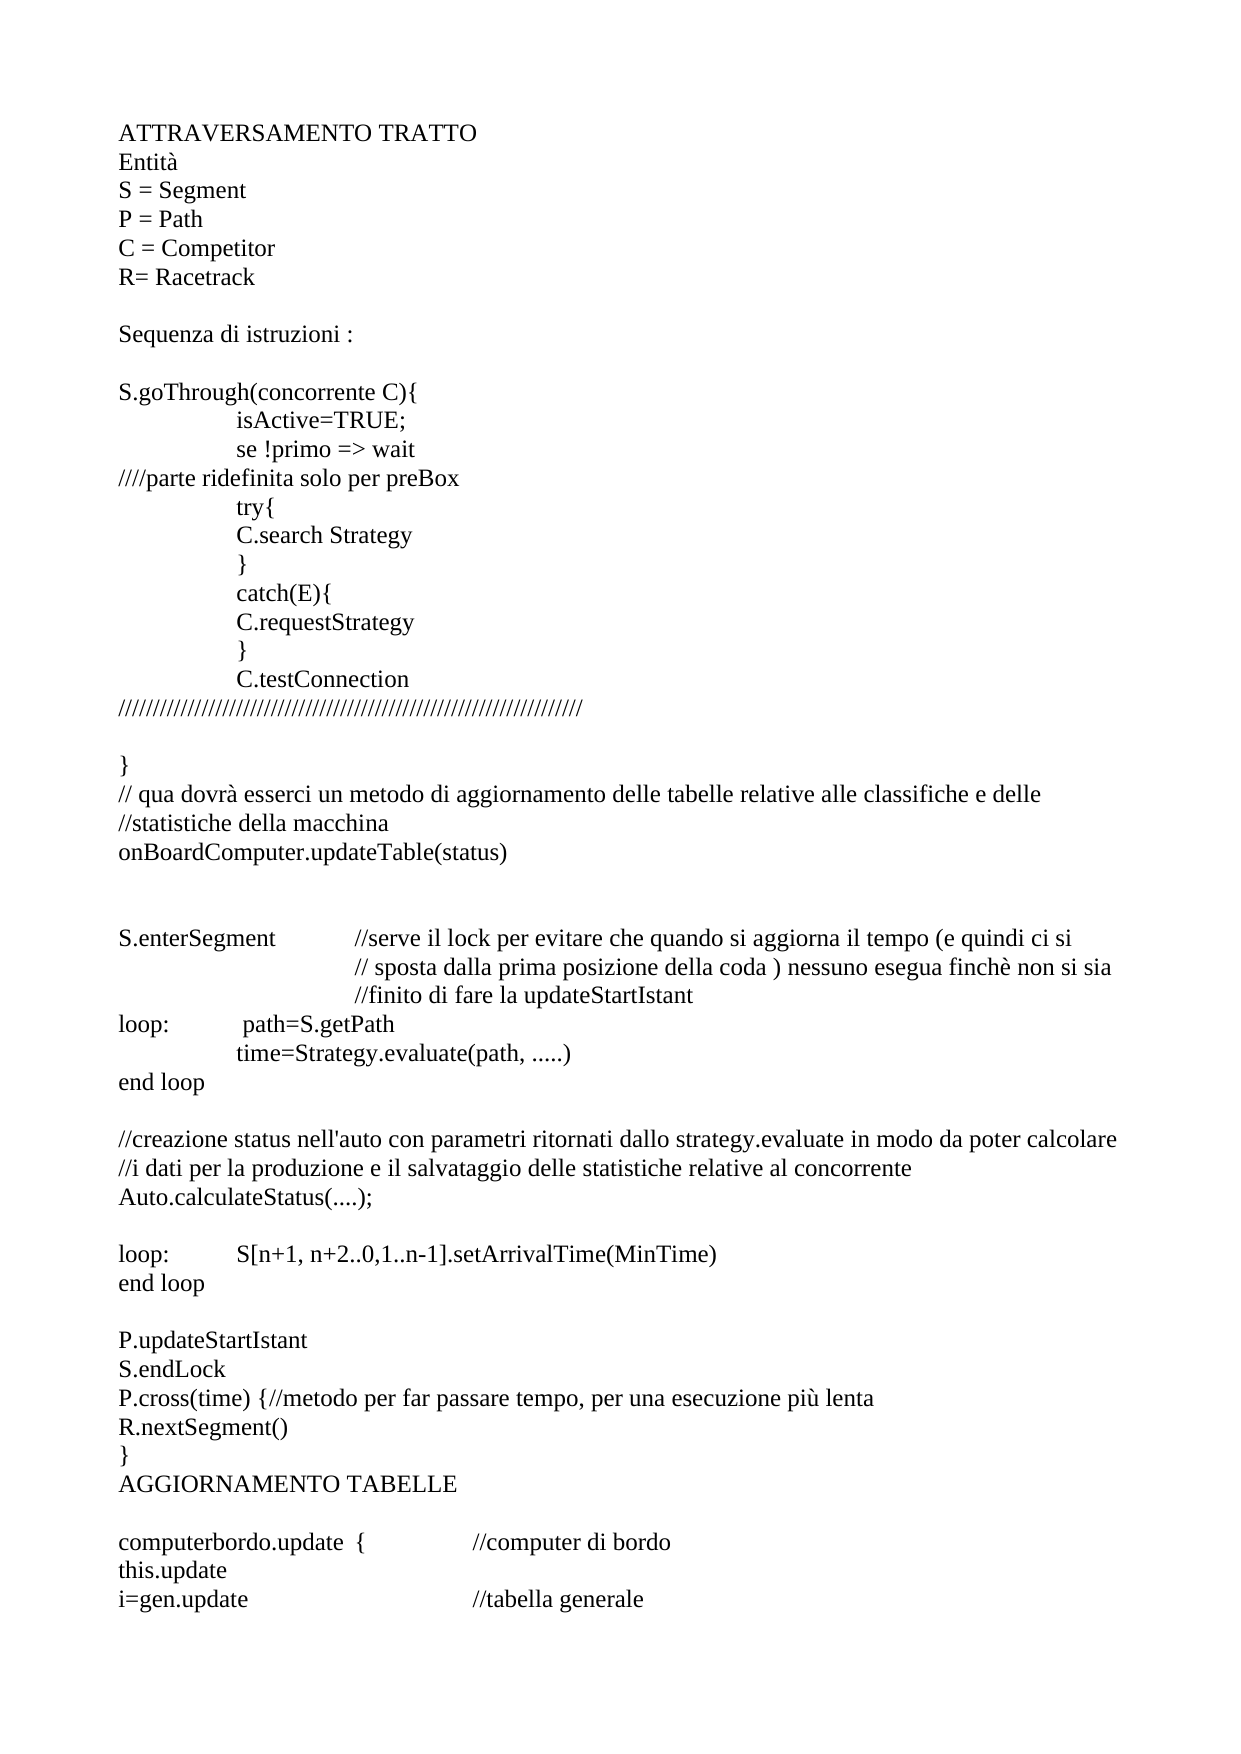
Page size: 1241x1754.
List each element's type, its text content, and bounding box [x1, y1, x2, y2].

text time=Strategy.evaluate(path, .....) [118, 1038, 1122, 1067]
text //creazione status nell'auto con parametri ritornati dallo strategy.evaluate in modo da poter calcolare //i dati per la produzione e il salvataggio delle statistiche relative al concorrente [118, 1124, 1122, 1182]
text R= Racetrack [118, 262, 1122, 291]
text AGGIORNAMENTO TABELLE [118, 1469, 1122, 1498]
text C = Competitor [118, 233, 1122, 262]
text /////////////////////////////////////////////////////////////////// [118, 693, 1122, 722]
text } [118, 1441, 1122, 1469]
text } [118, 751, 1122, 779]
text // qua dovrà esserci un metodo di aggiornamento delle tabelle relative alle classifiche e delle //statistiche della macchina [118, 779, 1122, 837]
text Entità [118, 147, 1122, 176]
text catch(E){ [118, 578, 1122, 607]
text //finito di fare la updateStartIstant [118, 981, 1122, 1009]
text } [118, 636, 1122, 664]
text C.testConnection [118, 664, 1122, 693]
text this.update [118, 1556, 1122, 1584]
text onBoardComputer.updateTable(status) [118, 837, 1122, 866]
text P.cross(time) {//metodo per far passare tempo, per una esecuzione più lenta [118, 1383, 1122, 1412]
text Sequenza di istruzioni : [118, 319, 1122, 348]
text try{ [118, 492, 1122, 521]
text S.goThrough(concorrente C){ [118, 377, 1122, 406]
text ////parte ridefinita solo per preBox [118, 463, 1122, 492]
text end loop [118, 1268, 1122, 1297]
text se !primo => wait [118, 434, 1122, 463]
text P.updateStartIstant [118, 1326, 1122, 1354]
text end loop [118, 1067, 1122, 1096]
text computerbordo.update { //computer di bordo [118, 1527, 1122, 1556]
text S.enterSegment //serve il lock per evitare che quando si aggiorna il tempo (e quindi ci si [118, 923, 1122, 952]
text } [118, 549, 1122, 578]
text S.endLock [118, 1354, 1122, 1383]
text loop: S[n+1, n+2..0,1..n-1].setArrivalTime(MinTime) [118, 1239, 1122, 1268]
text C.requestStrategy [118, 607, 1122, 636]
text i=gen.update //tabella generale [118, 1584, 1122, 1613]
text C.search Strategy [118, 521, 1122, 549]
text S = Segment [118, 176, 1122, 204]
text R.nextSegment() [118, 1412, 1122, 1441]
text ATTRAVERSAMENTO TRATTO [118, 118, 1122, 147]
text loop: path=S.getPath [118, 1009, 1122, 1038]
text Auto.calculateStatus(....); [118, 1182, 1122, 1211]
text P = Path [118, 204, 1122, 233]
text isActive=TRUE; [118, 406, 1122, 434]
text // sposta dalla prima posizione della coda ) nessuno esegua finchè non si sia [118, 952, 1122, 981]
